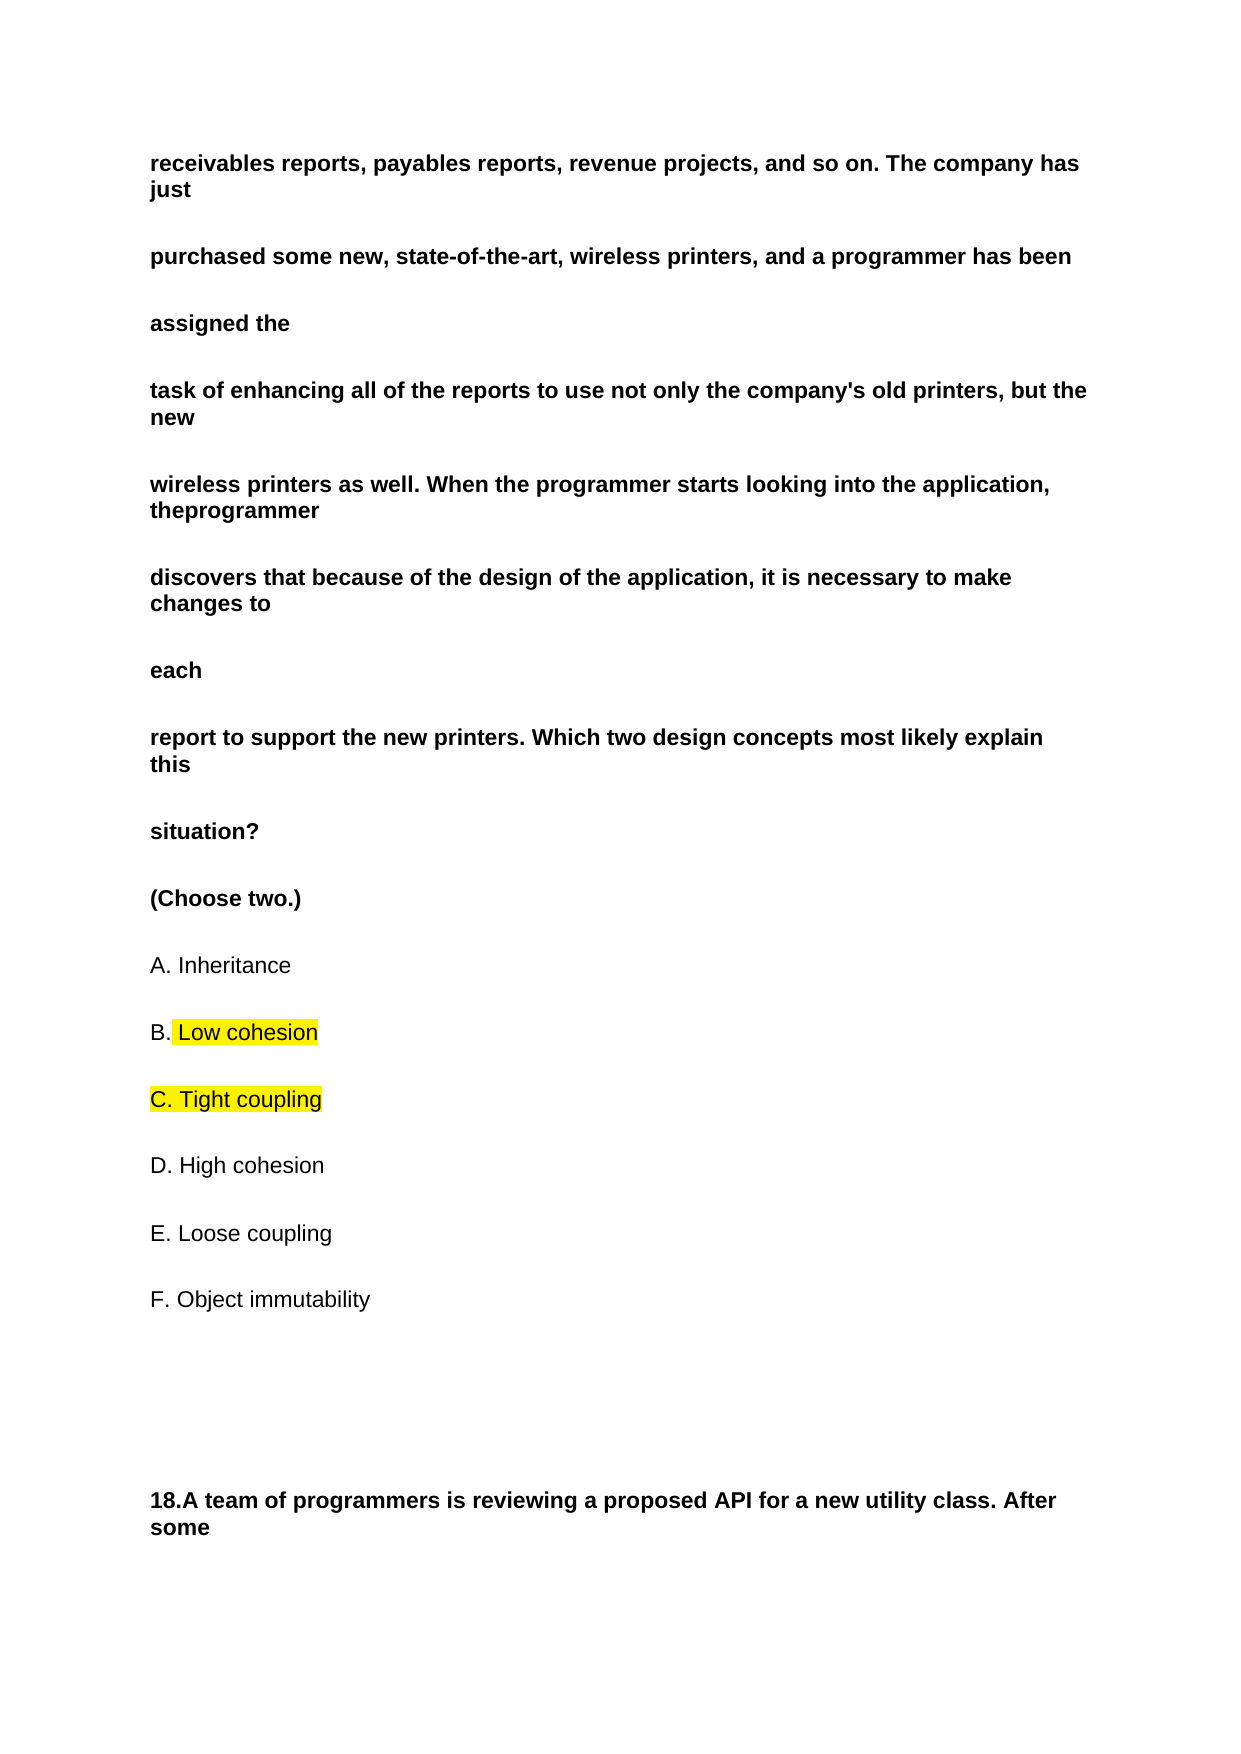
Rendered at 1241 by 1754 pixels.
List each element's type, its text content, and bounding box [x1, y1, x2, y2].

text 18.A team of programmers is reviewing a proposed API for a new utility class. After some [150, 1487, 1090, 1540]
text assigned the [150, 310, 1090, 337]
text receivables reports, payables reports, revenue projects, and so on. The company has just [150, 150, 1090, 203]
text each [150, 657, 1090, 684]
text A. Inheritance [150, 952, 1090, 978]
text purchased some new, state-of-the-art, wireless printers, and a programmer has been [150, 243, 1090, 270]
text task of enhancing all of the reports to use not only the company's old printers, but the new [150, 377, 1090, 430]
text C. Tight coupling [150, 1086, 1090, 1112]
text discovers that because of the design of the application, it is necessary to make changes to [150, 564, 1090, 617]
text report to support the new printers. Which two design concepts most likely explain this [150, 724, 1090, 777]
text F. Object immutability [150, 1286, 1090, 1313]
text D. High cohesion [150, 1152, 1090, 1179]
text B. Low cohesion [150, 1018, 1090, 1045]
text situation? [150, 818, 1090, 844]
text E. Loose coupling [150, 1219, 1090, 1246]
text (Choose two.) [150, 884, 1090, 911]
text wireless printers as well. When the programmer starts looking into the application, theprogrammer [150, 471, 1090, 523]
